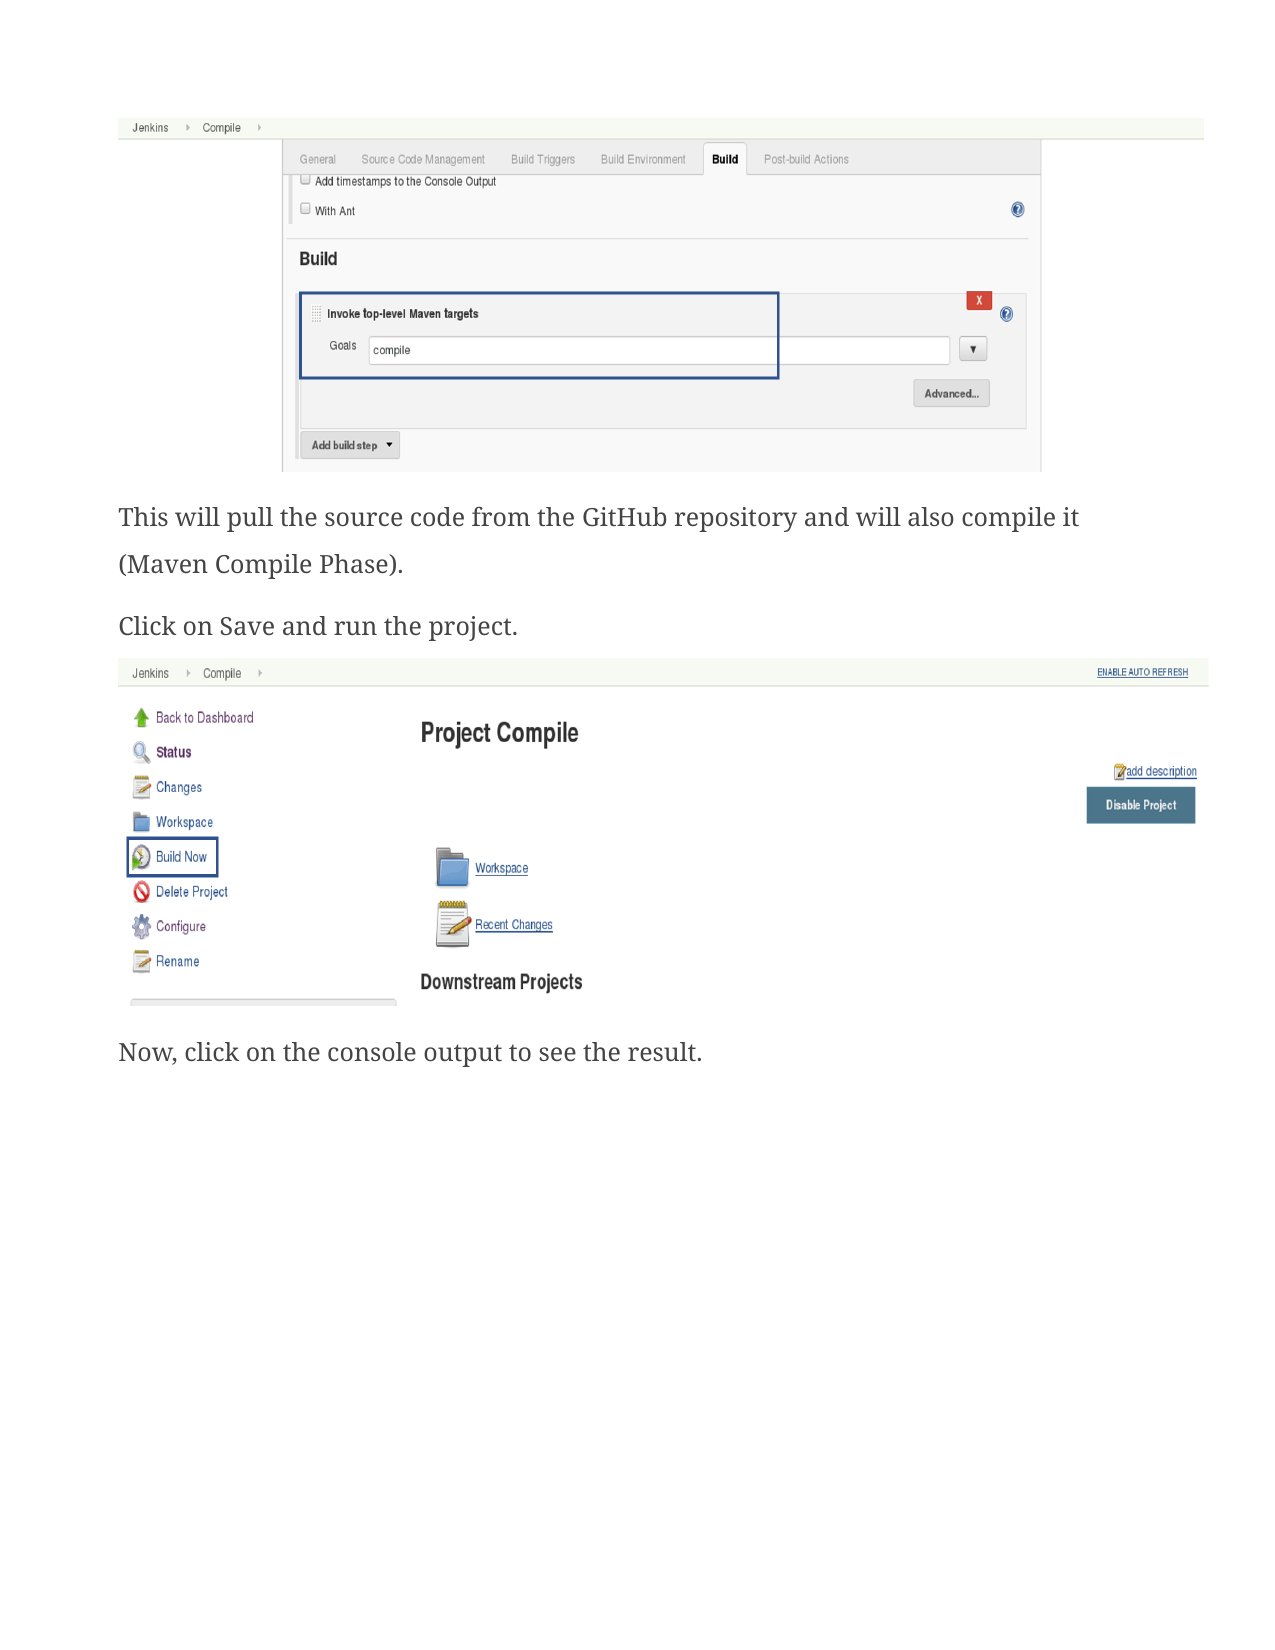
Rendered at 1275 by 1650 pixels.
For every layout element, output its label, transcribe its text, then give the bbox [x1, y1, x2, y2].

text Click on Save and run the project. [118, 596, 1157, 643]
text This will pull the source code from the GitHub repository and will also compile it (Maven Compile Phase). [118, 487, 1157, 581]
text Now, click on the console output to see the result. [118, 1022, 1157, 1068]
picture [118, 118, 1204, 472]
picture [118, 658, 1209, 1006]
